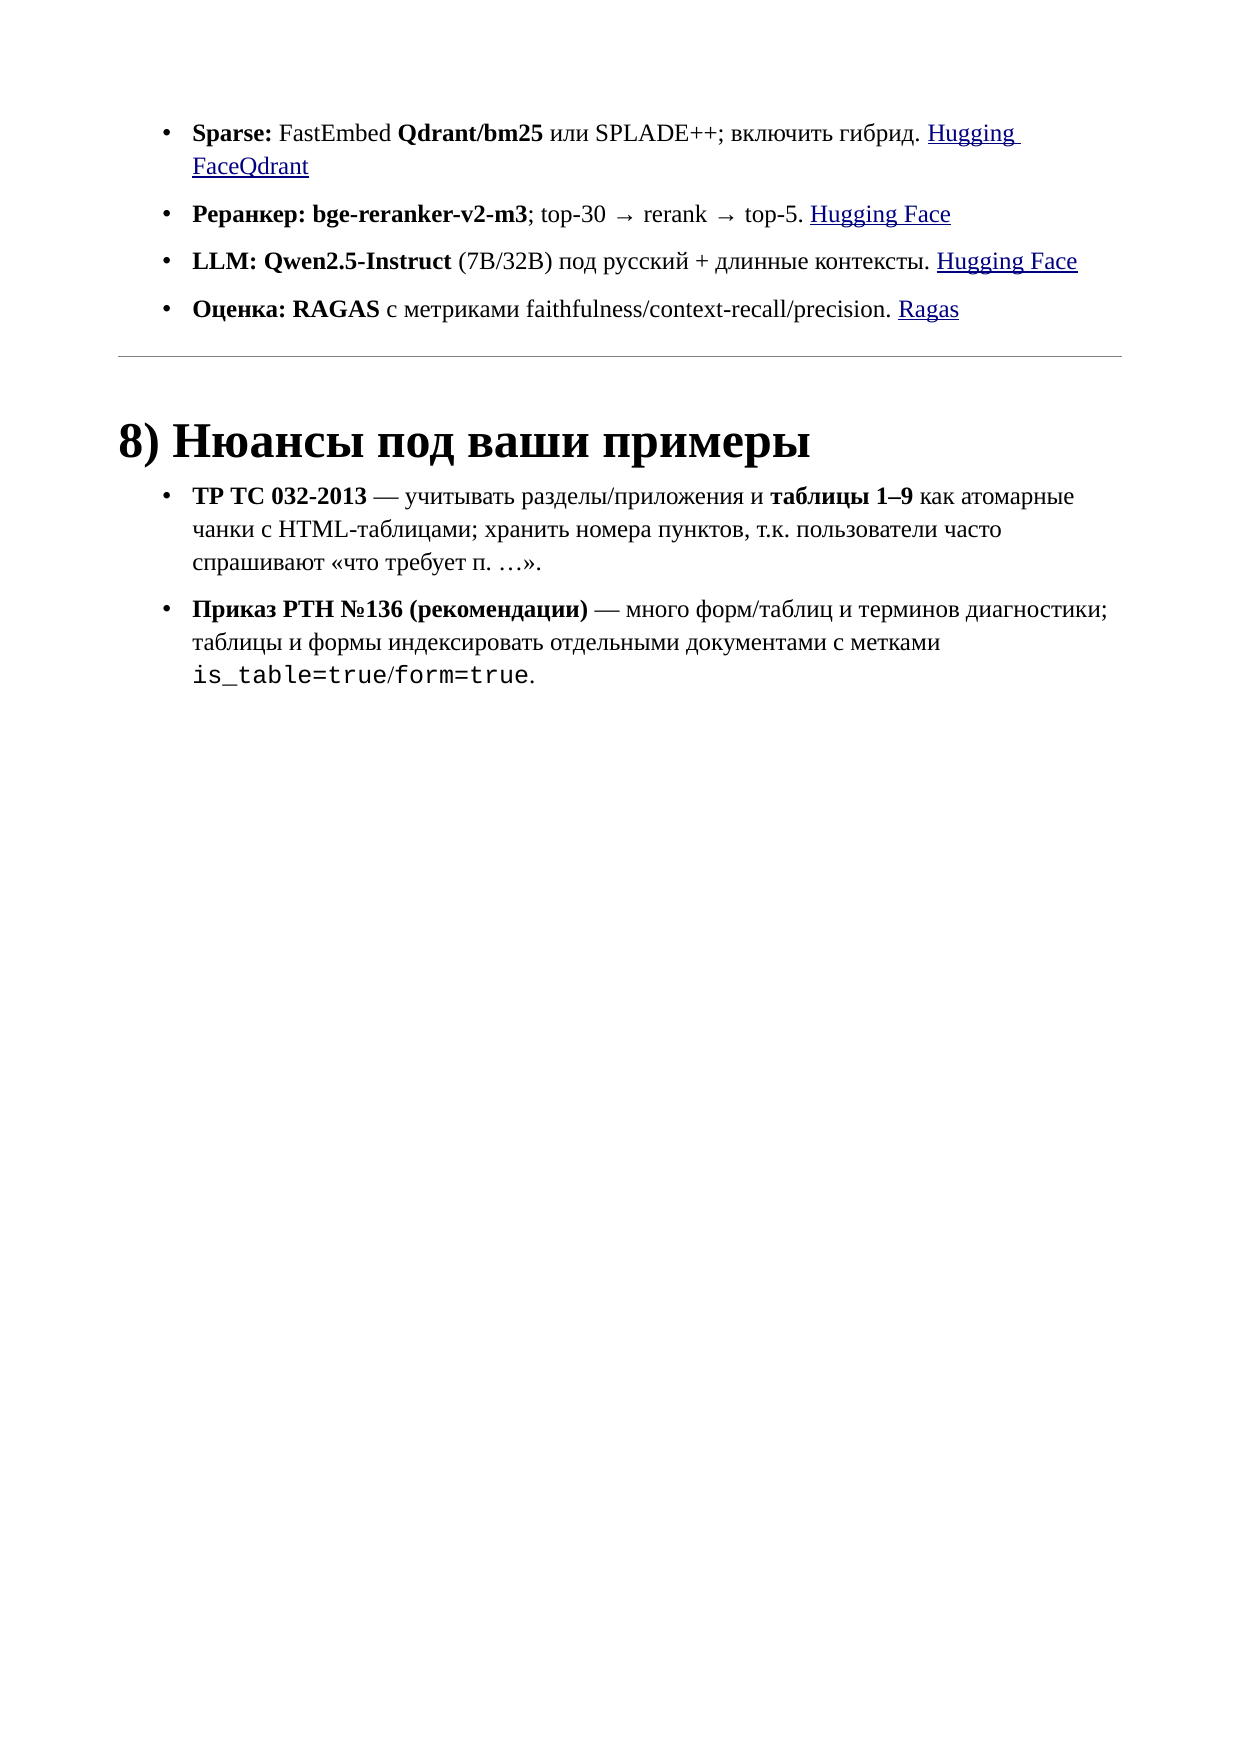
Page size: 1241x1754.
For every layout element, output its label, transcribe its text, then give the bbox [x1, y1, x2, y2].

list Приказ РТН №136 (рекомендации) — много форм/таблиц и терминов диагностики; таблицы и формы индексировать отдельными документами с метками is_table=true/form=true. [162, 594, 1122, 691]
list Оценка: RAGAS с метриками faithfulness/context-recall/precision. Ragas [162, 294, 1122, 323]
subtitle 8) Нюансы под ваши примеры [118, 411, 1122, 468]
list Sparse: FastEmbed Qdrant/bm25 или SPLADE++; включить гибрид. Hugging FaceQdrant [162, 118, 1122, 180]
list LLM: Qwen2.5-Instruct (7B/32B) под русский + длинные контексты. Hugging Face [162, 246, 1122, 275]
list ТР ТС 032-2013 — учитывать разделы/приложения и таблицы 1–9 как атомарные чанки с HTML-таблицами; хранить номера пунктов, т.к. пользователи часто спрашивают «что требует п. …». [162, 481, 1122, 576]
list Реранкер: bge-reranker-v2-m3; top-30 → rerank → top-5. Hugging Face [162, 199, 1122, 227]
